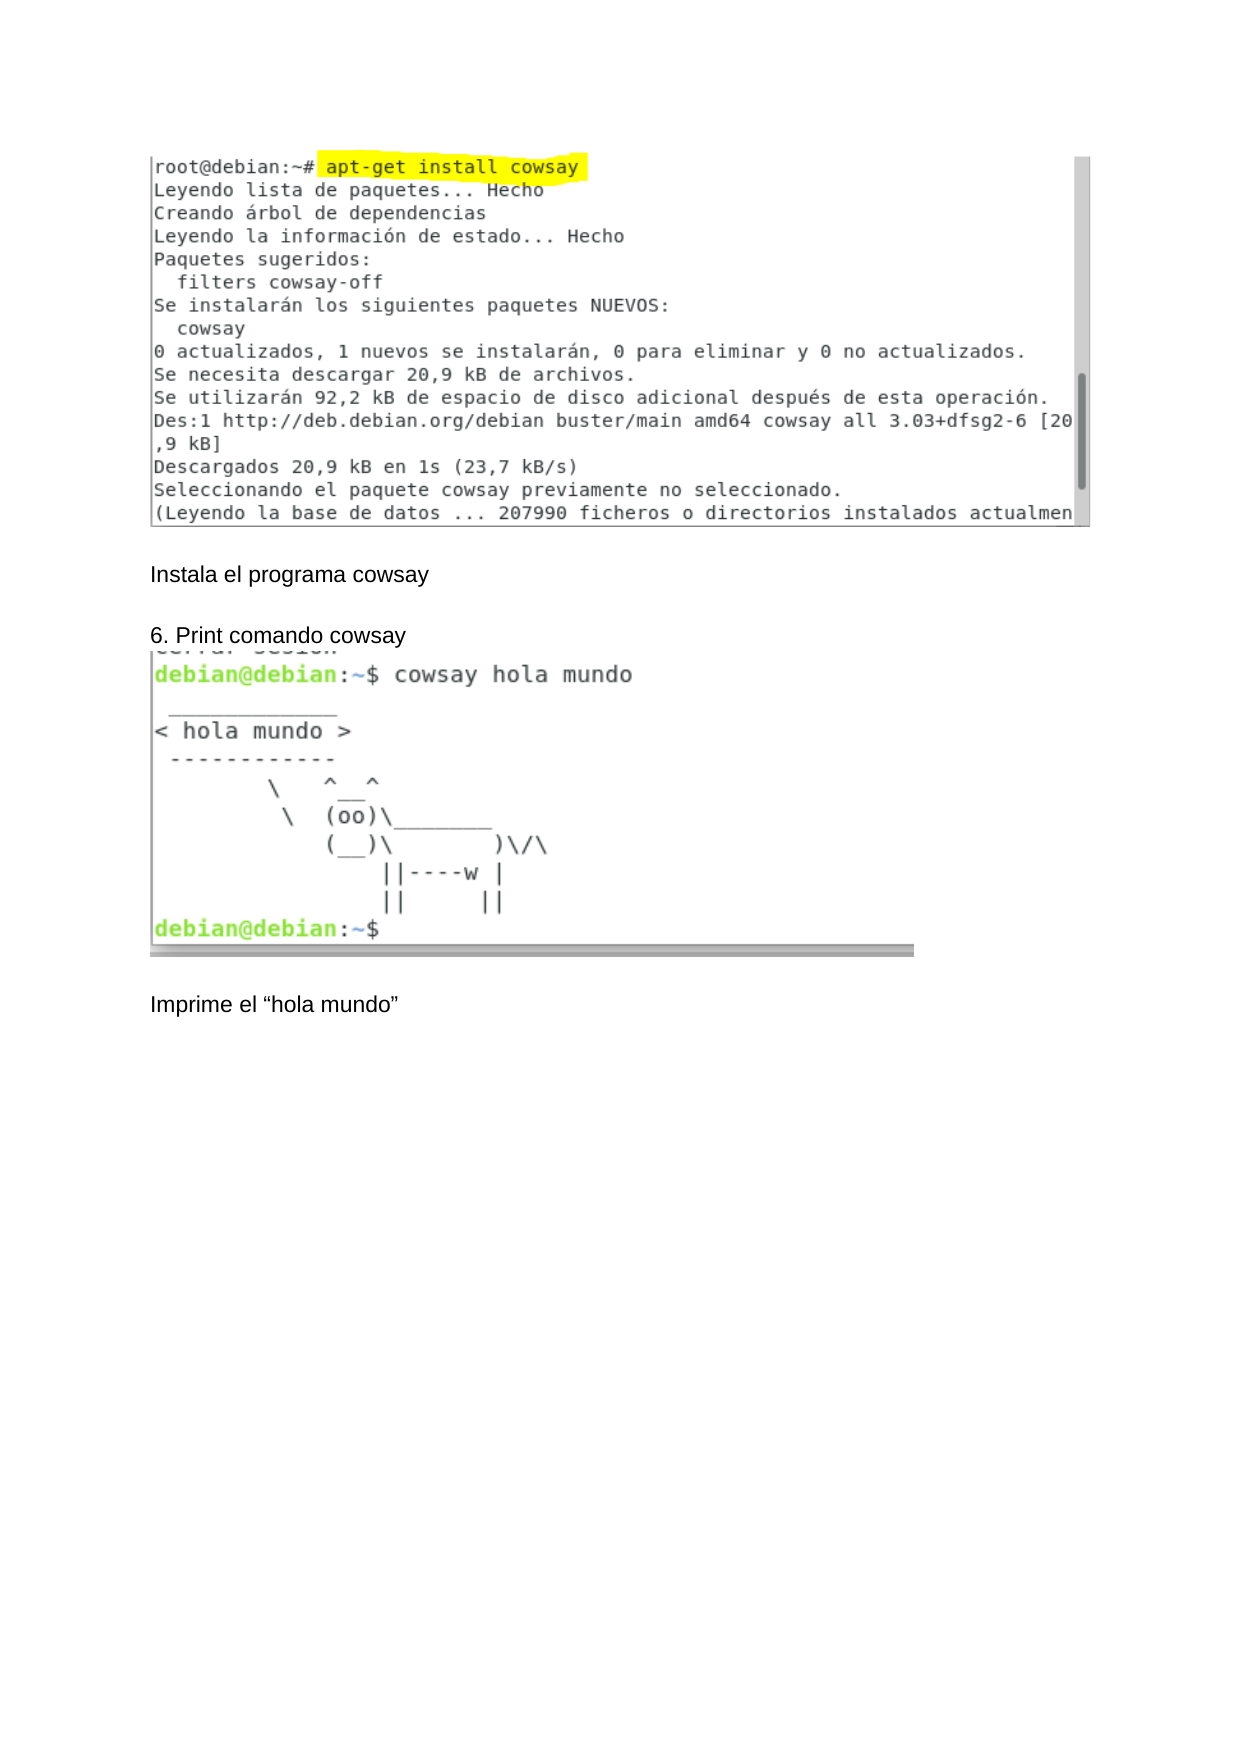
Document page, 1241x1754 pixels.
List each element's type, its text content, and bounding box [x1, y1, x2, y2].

text Imprime el “hola mundo” [150, 991, 1090, 1017]
picture [150, 651, 914, 957]
text 6. Print comando cowsay [150, 622, 1090, 648]
picture [150, 150, 1091, 527]
text Instala el programa cowsay [150, 561, 1090, 587]
